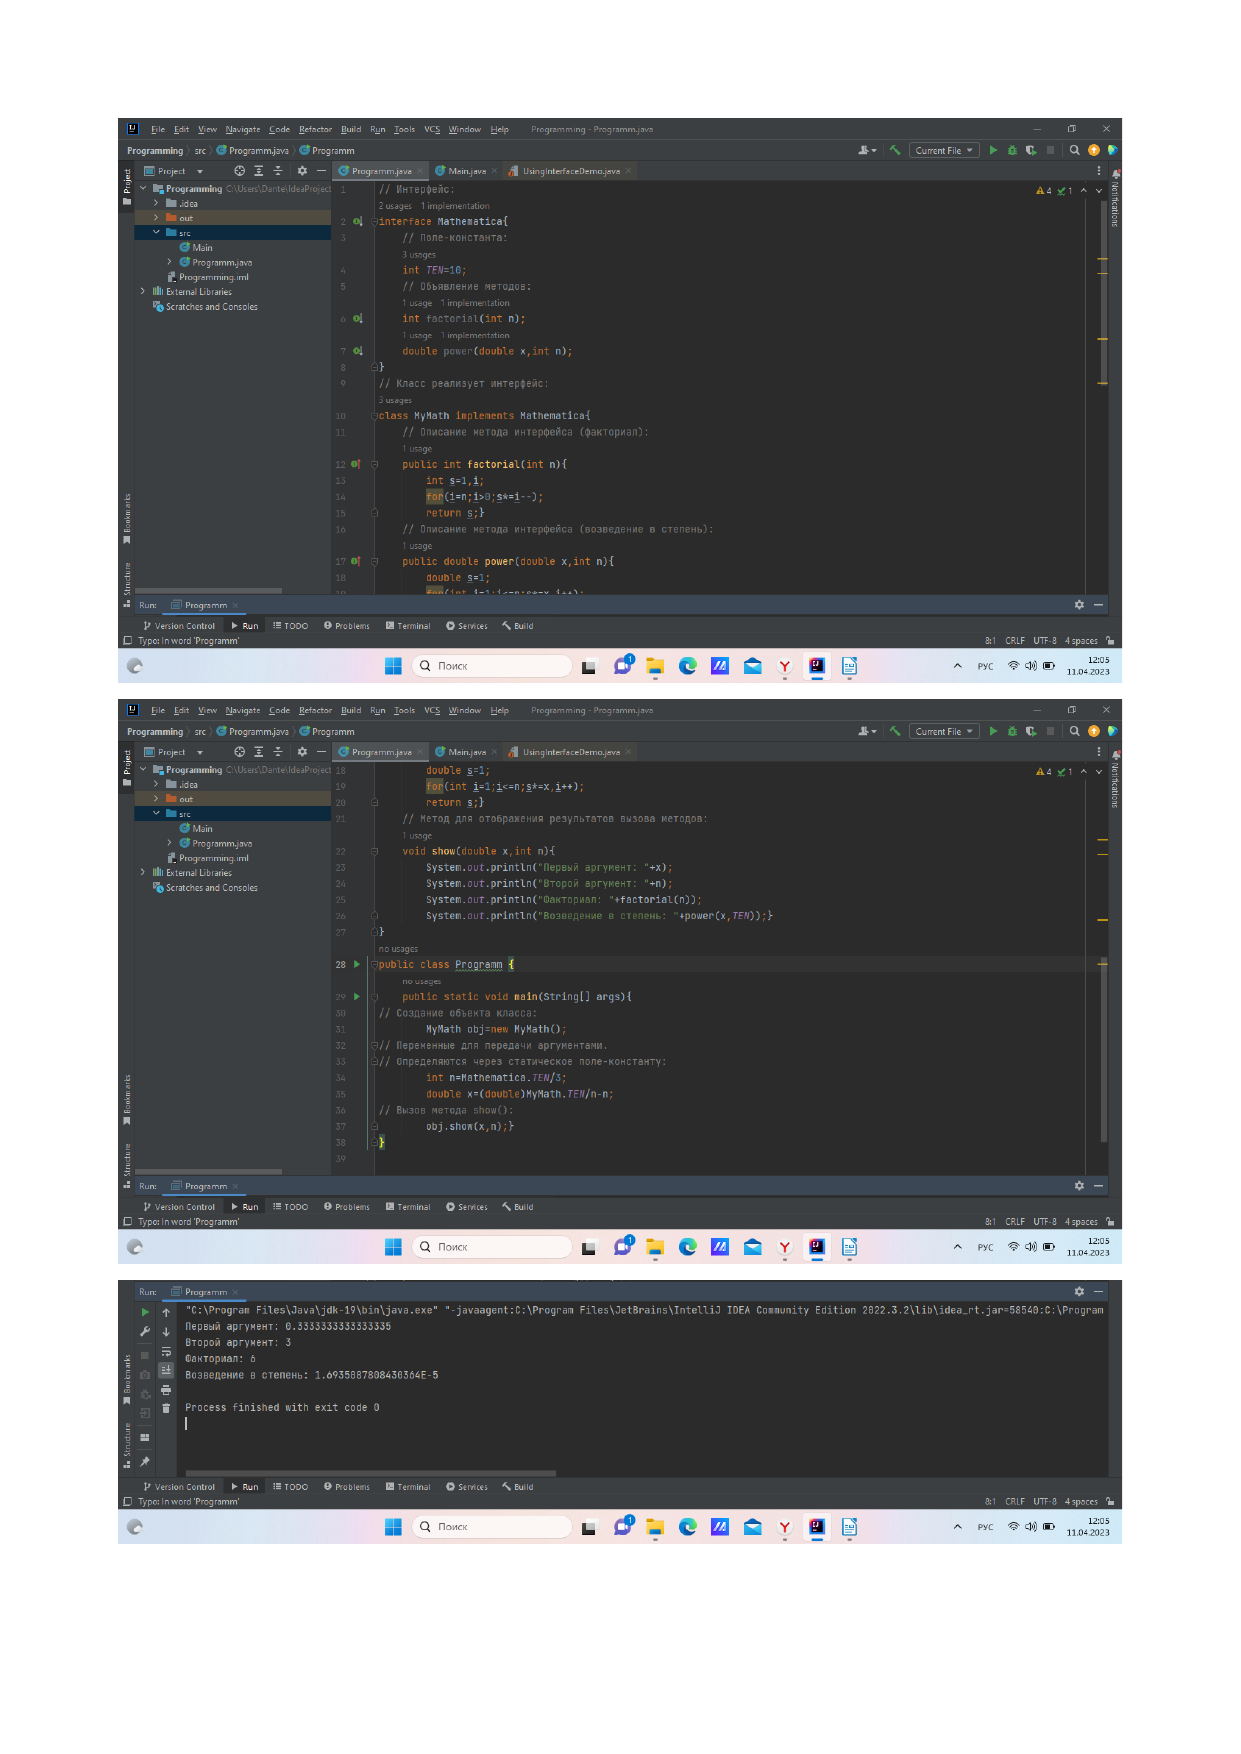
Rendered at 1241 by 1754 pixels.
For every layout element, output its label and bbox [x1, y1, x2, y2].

picture [118, 118, 1123, 683]
picture [118, 699, 1123, 1264]
picture [118, 1280, 1123, 1544]
